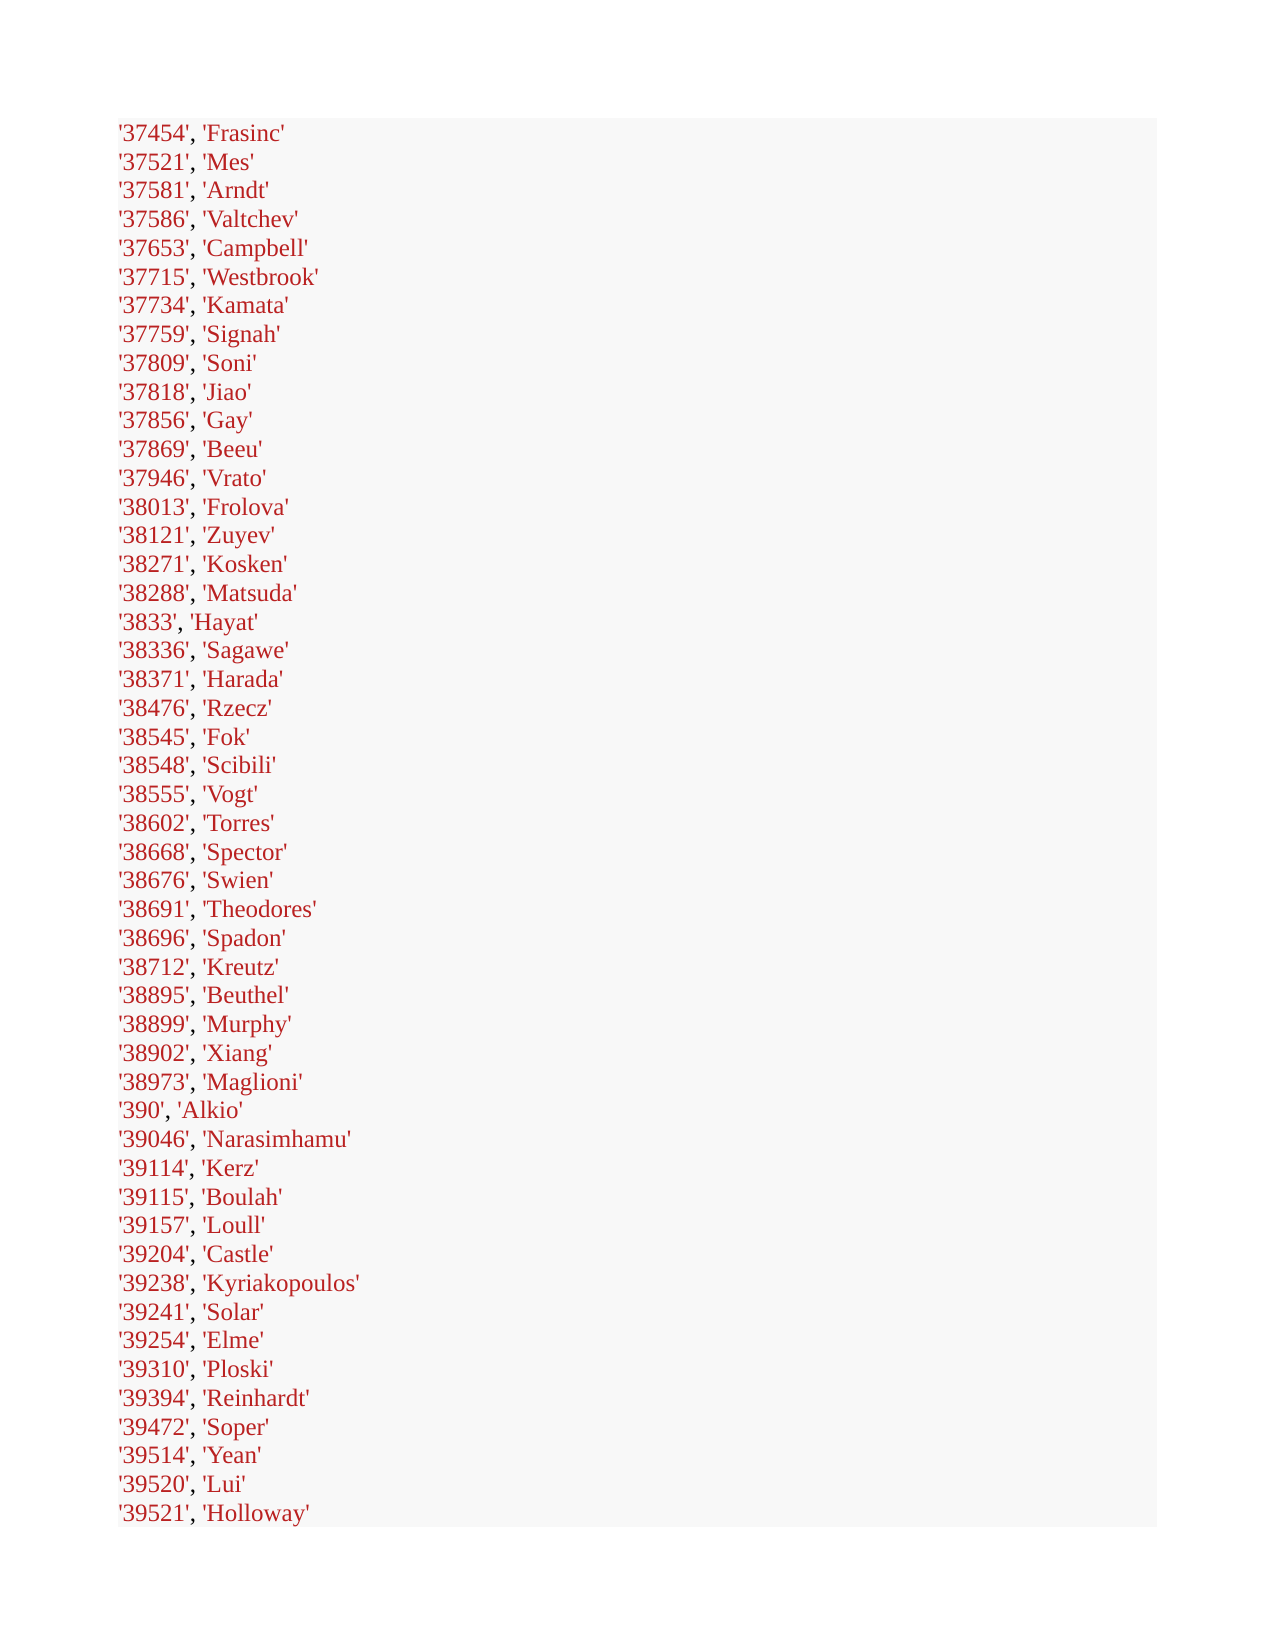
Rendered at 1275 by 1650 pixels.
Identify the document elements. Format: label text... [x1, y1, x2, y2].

text '38895', 'Beuthel' [118, 981, 1157, 1009]
text '39254', 'Elme' [118, 1326, 1157, 1354]
text '3833', 'Hayat' [118, 607, 1157, 636]
text '38555', 'Vogt' [118, 779, 1157, 808]
text '39241', 'Solar' [118, 1297, 1157, 1326]
text '38973', 'Maglioni' [118, 1067, 1157, 1096]
text '39520', 'Lui' [118, 1469, 1157, 1498]
text '37715', 'Westbrook' [118, 262, 1157, 291]
text '39157', 'Loull' [118, 1211, 1157, 1239]
text '38336', 'Sagawe' [118, 636, 1157, 664]
text '39472', 'Soper' [118, 1412, 1157, 1441]
text '39238', 'Kyriakopoulos' [118, 1268, 1157, 1297]
text '38288', 'Matsuda' [118, 578, 1157, 607]
text '38668', 'Spector' [118, 837, 1157, 866]
text '39046', 'Narasimhamu' [118, 1124, 1157, 1153]
text '38696', 'Spadon' [118, 923, 1157, 952]
text '37869', 'Beeu' [118, 434, 1157, 463]
text '37586', 'Valtchev' [118, 204, 1157, 233]
text '37818', 'Jiao' [118, 377, 1157, 406]
text '38691', 'Theodores' [118, 894, 1157, 923]
text '37856', 'Gay' [118, 406, 1157, 434]
text '37946', 'Vrato' [118, 463, 1157, 492]
text '38602', 'Torres' [118, 808, 1157, 837]
text '390', 'Alkio' [118, 1096, 1157, 1124]
text '39204', 'Castle' [118, 1239, 1157, 1268]
text '37734', 'Kamata' [118, 291, 1157, 319]
text '38271', 'Kosken' [118, 549, 1157, 578]
text '38899', 'Murphy' [118, 1009, 1157, 1038]
text '39114', 'Kerz' [118, 1153, 1157, 1182]
text '38371', 'Harada' [118, 664, 1157, 693]
text '38013', 'Frolova' [118, 492, 1157, 521]
text '37521', 'Mes' [118, 147, 1157, 176]
text '39310', 'Ploski' [118, 1354, 1157, 1383]
text '38548', 'Scibili' [118, 751, 1157, 779]
text '38902', 'Xiang' [118, 1038, 1157, 1067]
text '37759', 'Signah' [118, 319, 1157, 348]
text '38712', 'Kreutz' [118, 952, 1157, 981]
text '37653', 'Campbell' [118, 233, 1157, 262]
text '38676', 'Swien' [118, 866, 1157, 894]
text '38121', 'Zuyev' [118, 521, 1157, 549]
text '39514', 'Yean' [118, 1441, 1157, 1469]
text '37809', 'Soni' [118, 348, 1157, 377]
text '39521', 'Holloway' [118, 1498, 1157, 1527]
text '37454', 'Frasinc' [118, 118, 1157, 147]
text '38476', 'Rzecz' [118, 693, 1157, 722]
text '39115', 'Boulah' [118, 1182, 1157, 1211]
text '37581', 'Arndt' [118, 176, 1157, 204]
text '39394', 'Reinhardt' [118, 1383, 1157, 1412]
text '38545', 'Fok' [118, 722, 1157, 751]
